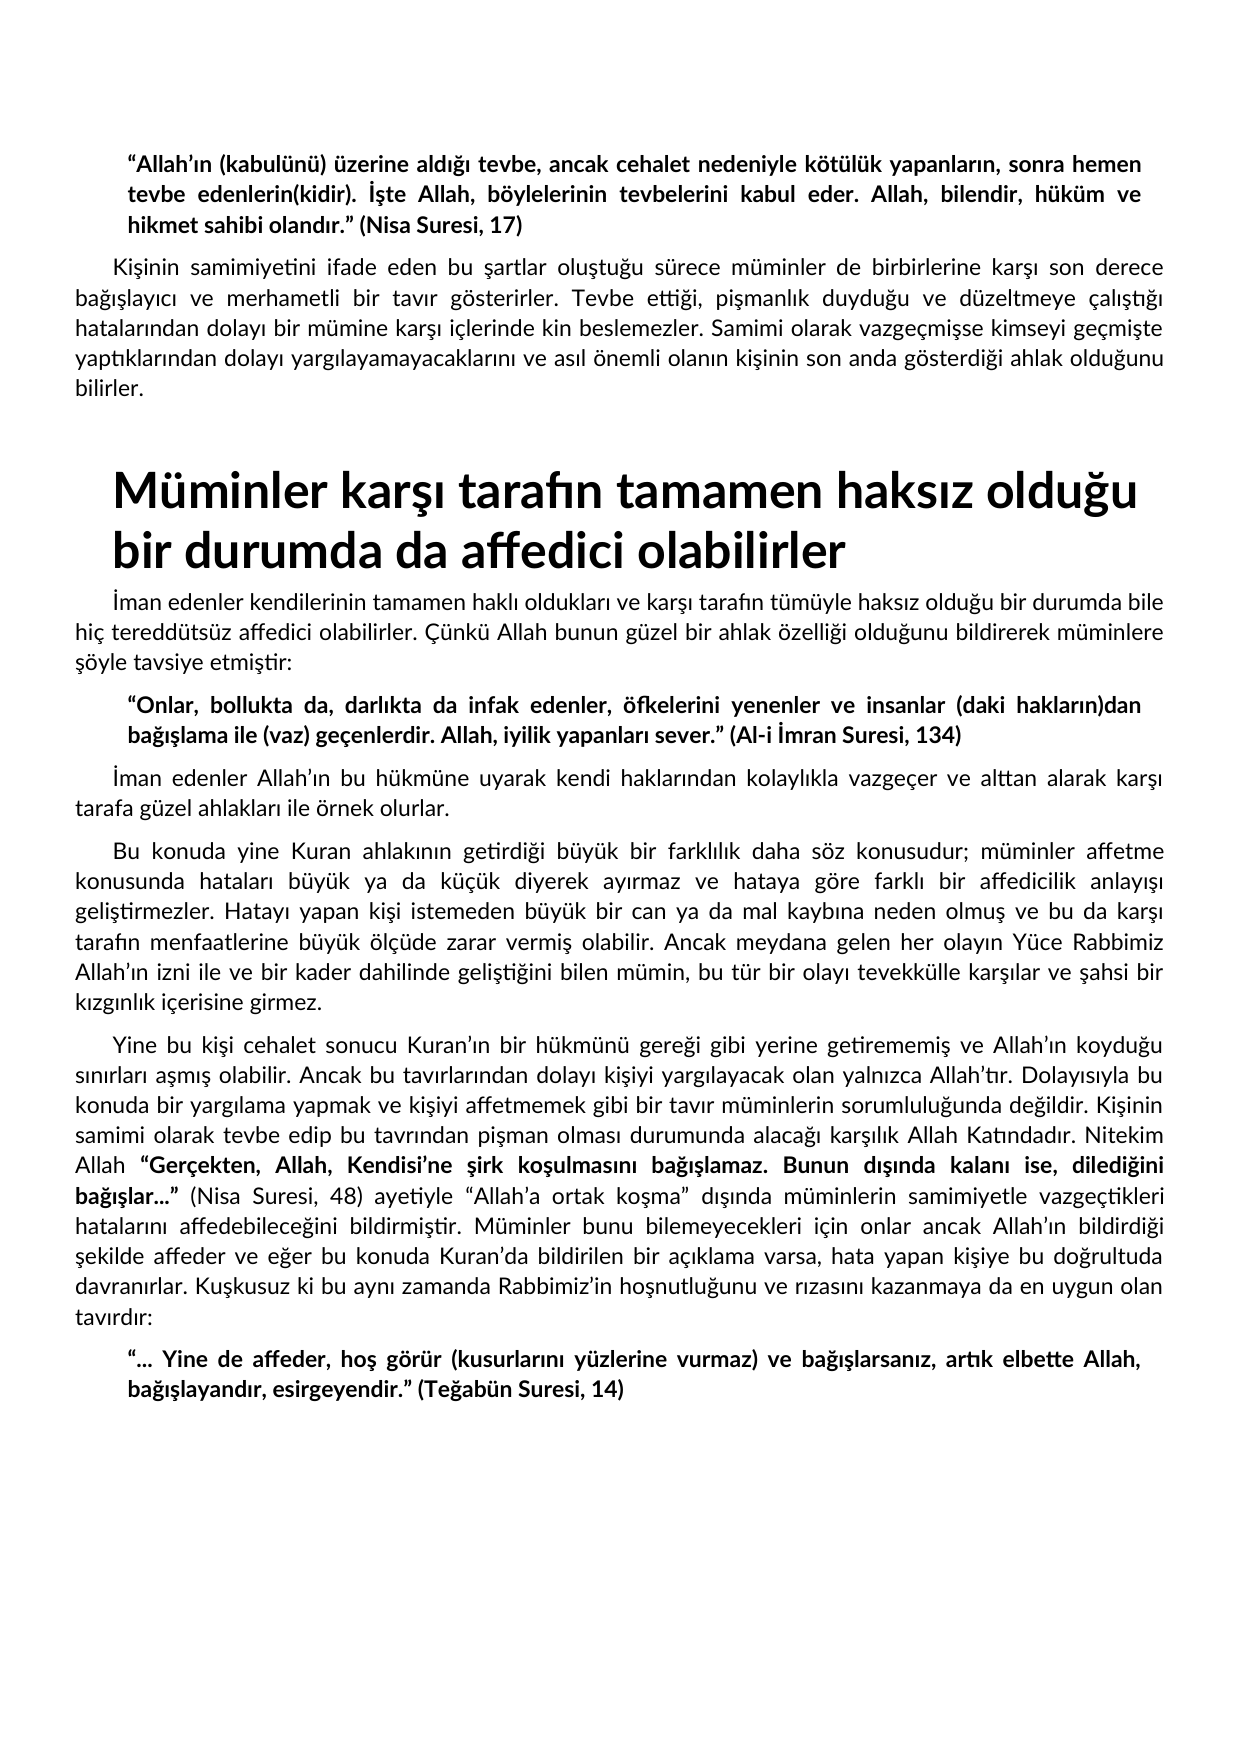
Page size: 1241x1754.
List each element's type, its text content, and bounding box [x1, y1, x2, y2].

text “Onlar, bollukta da, darlıkta da infak edenler, öfkelerini yenenler ve insanlar (daki hakların)dan bağışlama ile (vaz) geçenlerdir. Allah, iyilik yapanları sever.” (Al-i İmran Suresi, 134) [127, 691, 1143, 748]
text Kişinin samimiyetini ifade eden bu şartlar oluştuğu sürece müminler de birbirlerine karşı son derece bağışlayıcı ve merhametli bir tavır gösterirler. Tevbe ettiği, pişmanlık duyduğu ve düzeltmeye çalıştığı hatalarından dolayı bir mümine karşı içlerinde kin beslemezler. Samimi olarak vazgeçmişse kimseyi geçmişte yaptıklarından dolayı yargılayamayacaklarını ve asıl önemli olanın kişinin son anda gösterdiği ahlak olduğunu bilirler. [75, 253, 1165, 401]
subtitle Müminler karşı tarafın tamamen haksız olduğu bir durumda da affedici olabilirler [112, 459, 1165, 579]
text “Allah’ın (kabulünü) üzerine aldığı tevbe, ancak cehalet nedeniyle kötülük yapanların, sonra hemen tevbe edenlerin(kidir). İşte Allah, böylelerinin tevbelerini kabul eder. Allah, bilendir, hüküm ve hikmet sahibi olandır.” (Nisa Suresi, 17) [127, 150, 1143, 238]
text İman edenler kendilerinin tamamen haklı oldukları ve karşı tarafın tümüyle haksız olduğu bir durumda bile hiç tereddütsüz affedici olabilirler. Çünkü Allah bunun güzel bir ahlak özelliği olduğunu bildirerek müminlere şöyle tavsiye etmiştir: [75, 588, 1165, 676]
text Bu konuda yine Kuran ahlakının getirdiği büyük bir farklılık daha söz konusudur; müminler affetme konusunda hataları büyük ya da küçük diyerek ayırmaz ve hataya göre farklı bir affedicilik anlayışı geliştirmezler. Hatayı yapan kişi istemeden büyük bir can ya da mal kaybına neden olmuş ve bu da karşı tarafın menfaatlerine büyük ölçüde zarar vermiş olabilir. Ancak meydana gelen her olayın Yüce Rabbimiz Allah’ın izni ile ve bir kader dahilinde geliştiğini bilen mümin, bu tür bir olayı tevekkülle karşılar ve şahsi bir kızgınlık içerisine girmez. [75, 837, 1165, 1015]
text Yine bu kişi cehalet sonucu Kuran’ın bir hükmünü gereği gibi yerine getirememiş ve Allah’ın koyduğu sınırları aşmış olabilir. Ancak bu tavırlarından dolayı kişiyi yargılayacak olan yalnızca Allah’tır. Dolayısıyla bu konuda bir yargılama yapmak ve kişiyi affetmemek gibi bir tavır müminlerin sorumluluğunda değildir. Kişinin samimi olarak tevbe edip bu tavrından pişman olması durumunda alacağı karşılık Allah Katındadır. Nitekim Allah “Gerçekten, Allah, Kendisi’ne şirk koşulmasını bağışlamaz. Bunun dışında kalanı ise, dilediğini bağışlar...” (Nisa Suresi, 48) ayetiyle “Allah’a ortak koşma” dışında müminlerin samimiyetle vazgeçtikleri hatalarını affedebileceğini bildirmiştir. Müminler bunu bilemeyecekleri için onlar ancak Allah’ın bildirdiği şekilde affeder ve eğer bu konuda Kuran’da bildirilen bir açıklama varsa, hata yapan kişiye bu doğrultuda davranırlar. Kuşkusuz ki bu aynı zamanda Rabbimiz’in hoşnutluğunu ve rızasını kazanmaya da en uygun olan tavırdır: [75, 1030, 1165, 1330]
text İman edenler Allah’ın bu hükmüne uyarak kendi haklarından kolaylıkla vazgeçer ve alttan alarak karşı tarafa güzel ahlakları ile örnek olurlar. [75, 764, 1165, 821]
text “... Yine de affeder, hoş görür (kusurlarını yüzlerine vurmaz) ve bağışlarsanız, artık elbette Allah, bağışlayandır, esirgeyendir.” (Teğabün Suresi, 14) [127, 1345, 1143, 1403]
